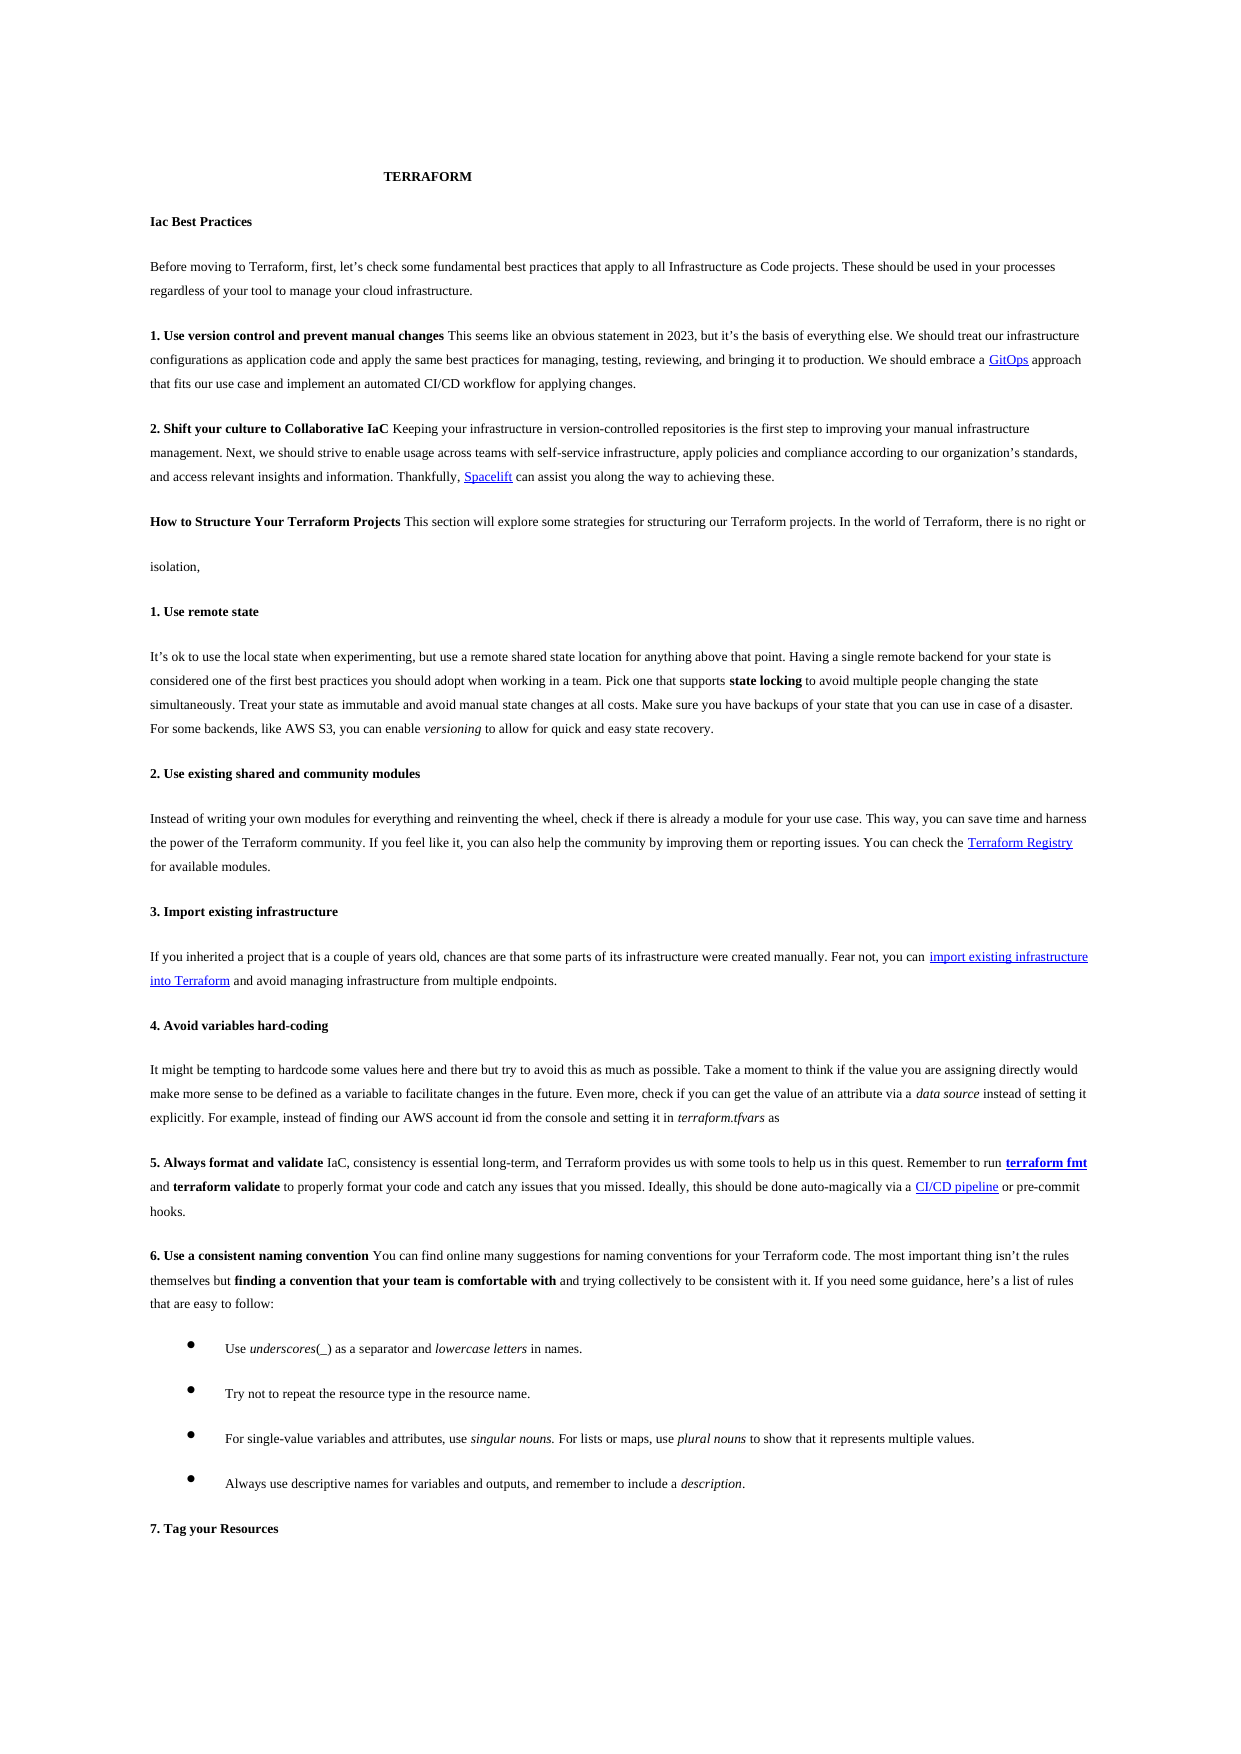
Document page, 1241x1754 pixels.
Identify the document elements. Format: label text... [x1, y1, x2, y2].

text 5. Always format and validate IaC, consistency is essential long-term, and Terraform provides us with some tools to help us in this quest. Remember to run terraform fmt and terraform validate to properly format your code and catch any issues that you missed. Ideally, this should be done auto-magically via a CI/CD pipeline or pre-commit hooks. [150, 1147, 1090, 1219]
text How to Structure Your Terraform Projects This section will explore some strategies for structuring our Terraform projects. In the world of Terraform, there is no right or [150, 505, 1090, 529]
text 1. Use remote state [150, 595, 1090, 619]
text Before moving to Terraform, first, let’s check some fundamental best practices that apply to all Infrastructure as Code projects. These should be used in your processes regardless of your tool to manage your cloud infrastructure. [150, 250, 1090, 298]
list Always use descriptive names for variables and outputs, and remember to include a description. [187, 1467, 1090, 1491]
list For single-value variables and attributes, use singular nouns. For lists or maps, use plural nouns to show that it represents multiple values. [187, 1422, 1090, 1447]
text It might be tempting to hardcode some values here and there but try to avoid this as much as possible. Take a moment to think if the value you are assigning directly would make more sense to be defined as a variable to facilitate changes in the future. Even more, check if you can get the value of an attribute via a data source instead of setting it explicitly. For example, instead of finding our AWS account id from the console and setting it in terraform.tfvars as [150, 1054, 1090, 1126]
text Iac Best Practices [150, 205, 1090, 229]
text 2. Shift your culture to Collaborative IaC Keeping your infrastructure in version-controlled repositories is the first step to improving your manual infrastructure management. Next, we should strive to enable usage across teams with self-service infrastructure, apply policies and compliance according to our organization’s standards, and access relevant insights and information. Thankfully, Spacelift can assist you along the way to achieving these. [150, 412, 1090, 484]
text isolation, [150, 550, 1090, 574]
list Try not to repeat the resource type in the resource name. [187, 1378, 1090, 1402]
text 4. Avoid variables hard-coding [150, 1009, 1090, 1033]
text 3. Import existing infrastructure [150, 895, 1090, 919]
text Instead of writing your own modules for everything and reinventing the wheel, check if there is already a module for your use case. This way, you can save time and harness the power of the Terraform community. If you feel like it, you can also help the community by improving them or reporting issues. You can check the Terraform Registry for available modules. [150, 802, 1090, 874]
text 6. Use a consistent naming convention You can find online many suggestions for naming conventions for your Terraform code. The most important thing isn’t the rules themselves but finding a convention that your team is comfortable with and trying collectively to be consistent with it. If you need some guidance, here’s a list of rules that are easy to follow: [150, 1240, 1090, 1312]
text If you inherited a project that is a couple of years old, chances are that some parts of its infrastructure were created manually. Fear not, you can import existing infrastructure into Terraform and avoid managing infrastructure from multiple endpoints. [150, 940, 1090, 988]
text 1. Use version control and prevent manual changes This seems like an obvious statement in 2023, but it’s the basis of everything else. We should treat our infrastructure configurations as application code and apply the same best practices for managing, testing, reviewing, and bringing it to production. We should embrace a GitOps approach that fits our use case and implement an automated CI/CD workflow for applying changes. [150, 319, 1090, 391]
list Use underscores(_) as a separator and lowercase letters in names. [187, 1333, 1090, 1357]
text It’s ok to use the local state when experimenting, but use a remote shared state location for anything above that point. Having a single remote backend for your state is considered one of the first best practices you should adopt when working in a team. Pick one that supports state locking to avoid multiple people changing the state simultaneously. Treat your state as immutable and avoid manual state changes at all costs. Make sure you have backups of your state that you can use in case of a disaster. For some backends, like AWS S3, you can enable versioning to allow for quick and easy state recovery. [150, 640, 1090, 736]
text TERRAFORM [150, 160, 1090, 184]
text 2. Use existing shared and community modules [150, 757, 1090, 781]
text 7. Tag your Resources [150, 1512, 1090, 1536]
